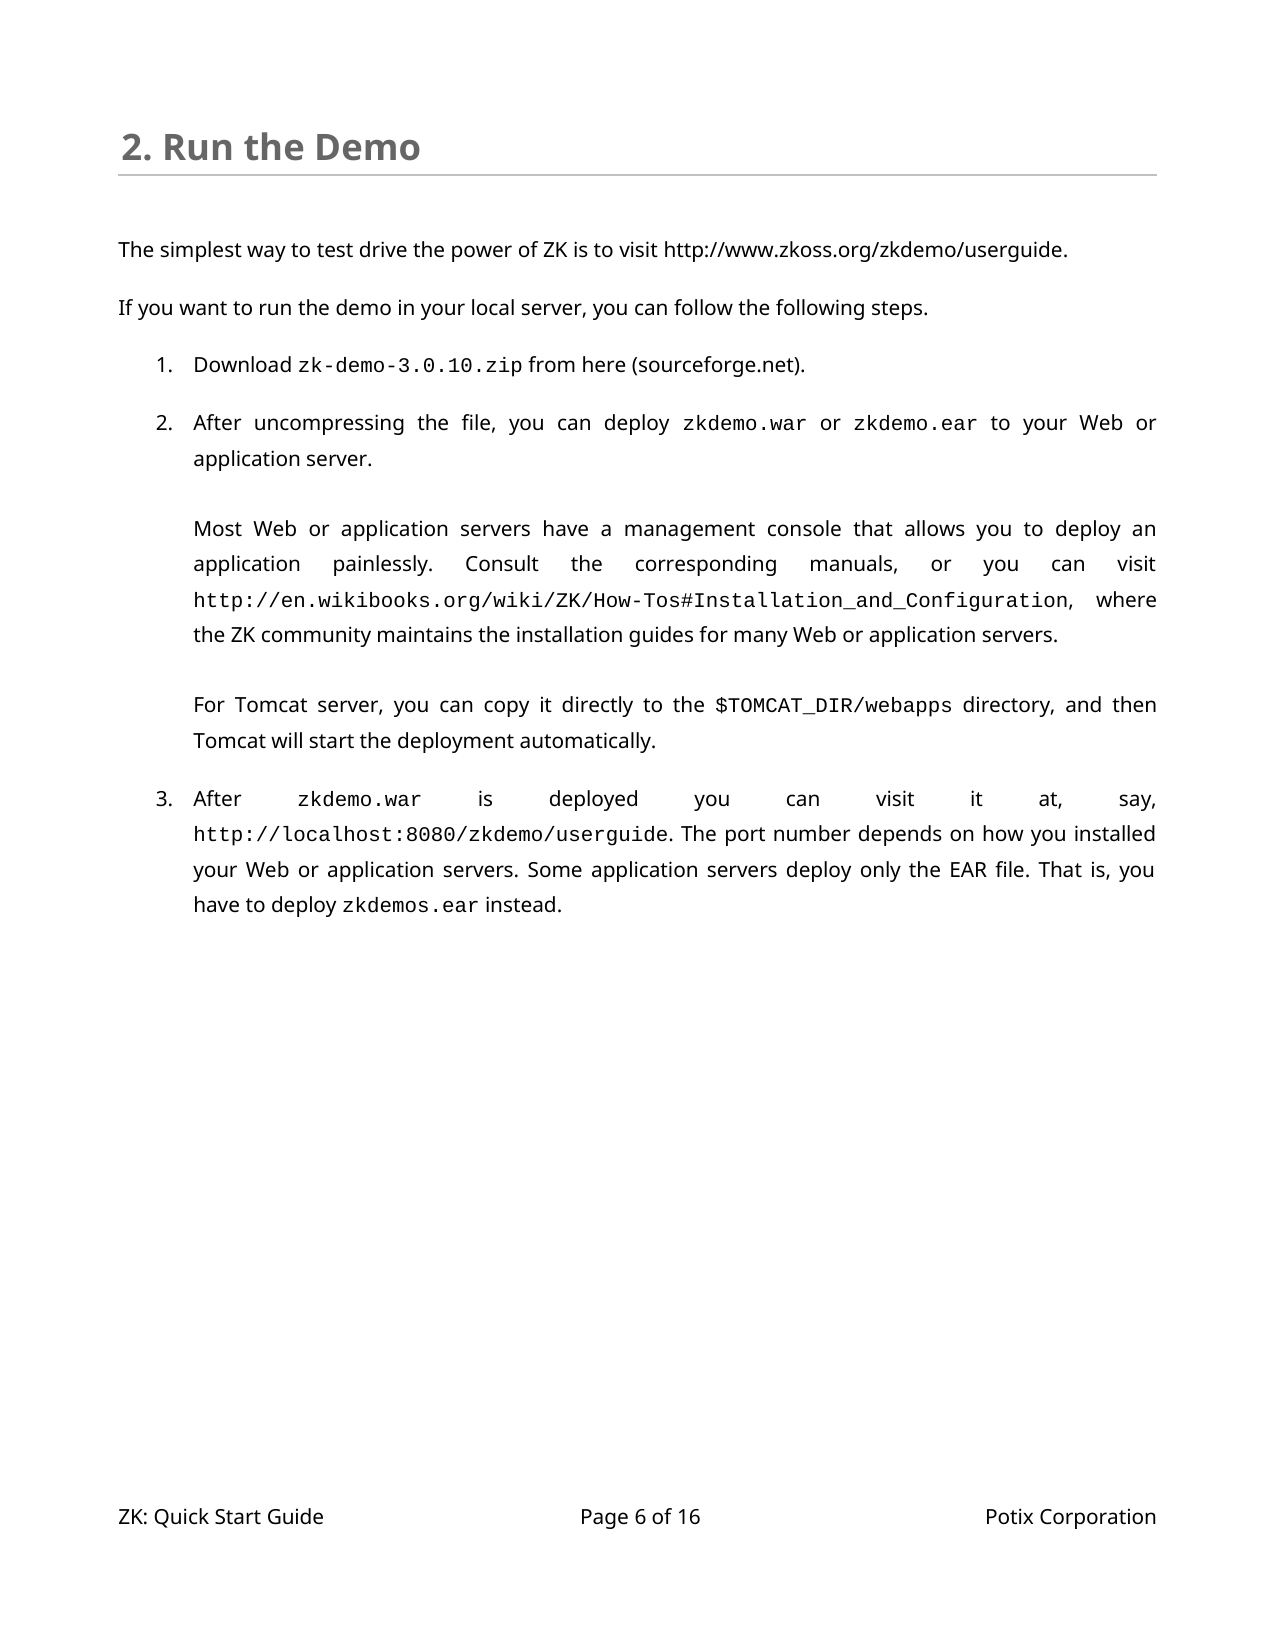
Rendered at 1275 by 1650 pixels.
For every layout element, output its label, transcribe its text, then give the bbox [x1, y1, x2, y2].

text If you want to run the demo in your local server, you can follow the following steps. [118, 293, 1157, 321]
list After uncompressing the file, you can deploy zkdemo.war or zkdemo.ear to your Web or application server. Most Web or application servers have a management console that allows you to deploy an application painlessly. Consult the corresponding manuals, or you can visit http://en.wikibooks.org/wiki/ZK/How-Tos#Installation_and_Configuration, where the ZK community maintains the installation guides for many Web or application servers. For Tomcat server, you can copy it directly to the $TOMCAT_DIR/webapps directory, and then Tomcat will start the deployment automatically. [156, 408, 1157, 754]
list Download zk-demo-3.0.10.zip from here (sourceforge.net). [156, 350, 1157, 379]
text The simplest way to test drive the power of ZK is to visit http://www.zkoss.org/zkdemo/userguide. [118, 235, 1157, 263]
list After zkdemo.war is deployed you can visit it at, say, http://localhost:8080/zkdemo/userguide. The port number depends on how you installed your Web or application servers. Some application servers deploy only the EAR file. That is, you have to deploy zkdemos.ear instead. [156, 784, 1157, 919]
subtitle 2. Run the Demo [118, 118, 1157, 174]
